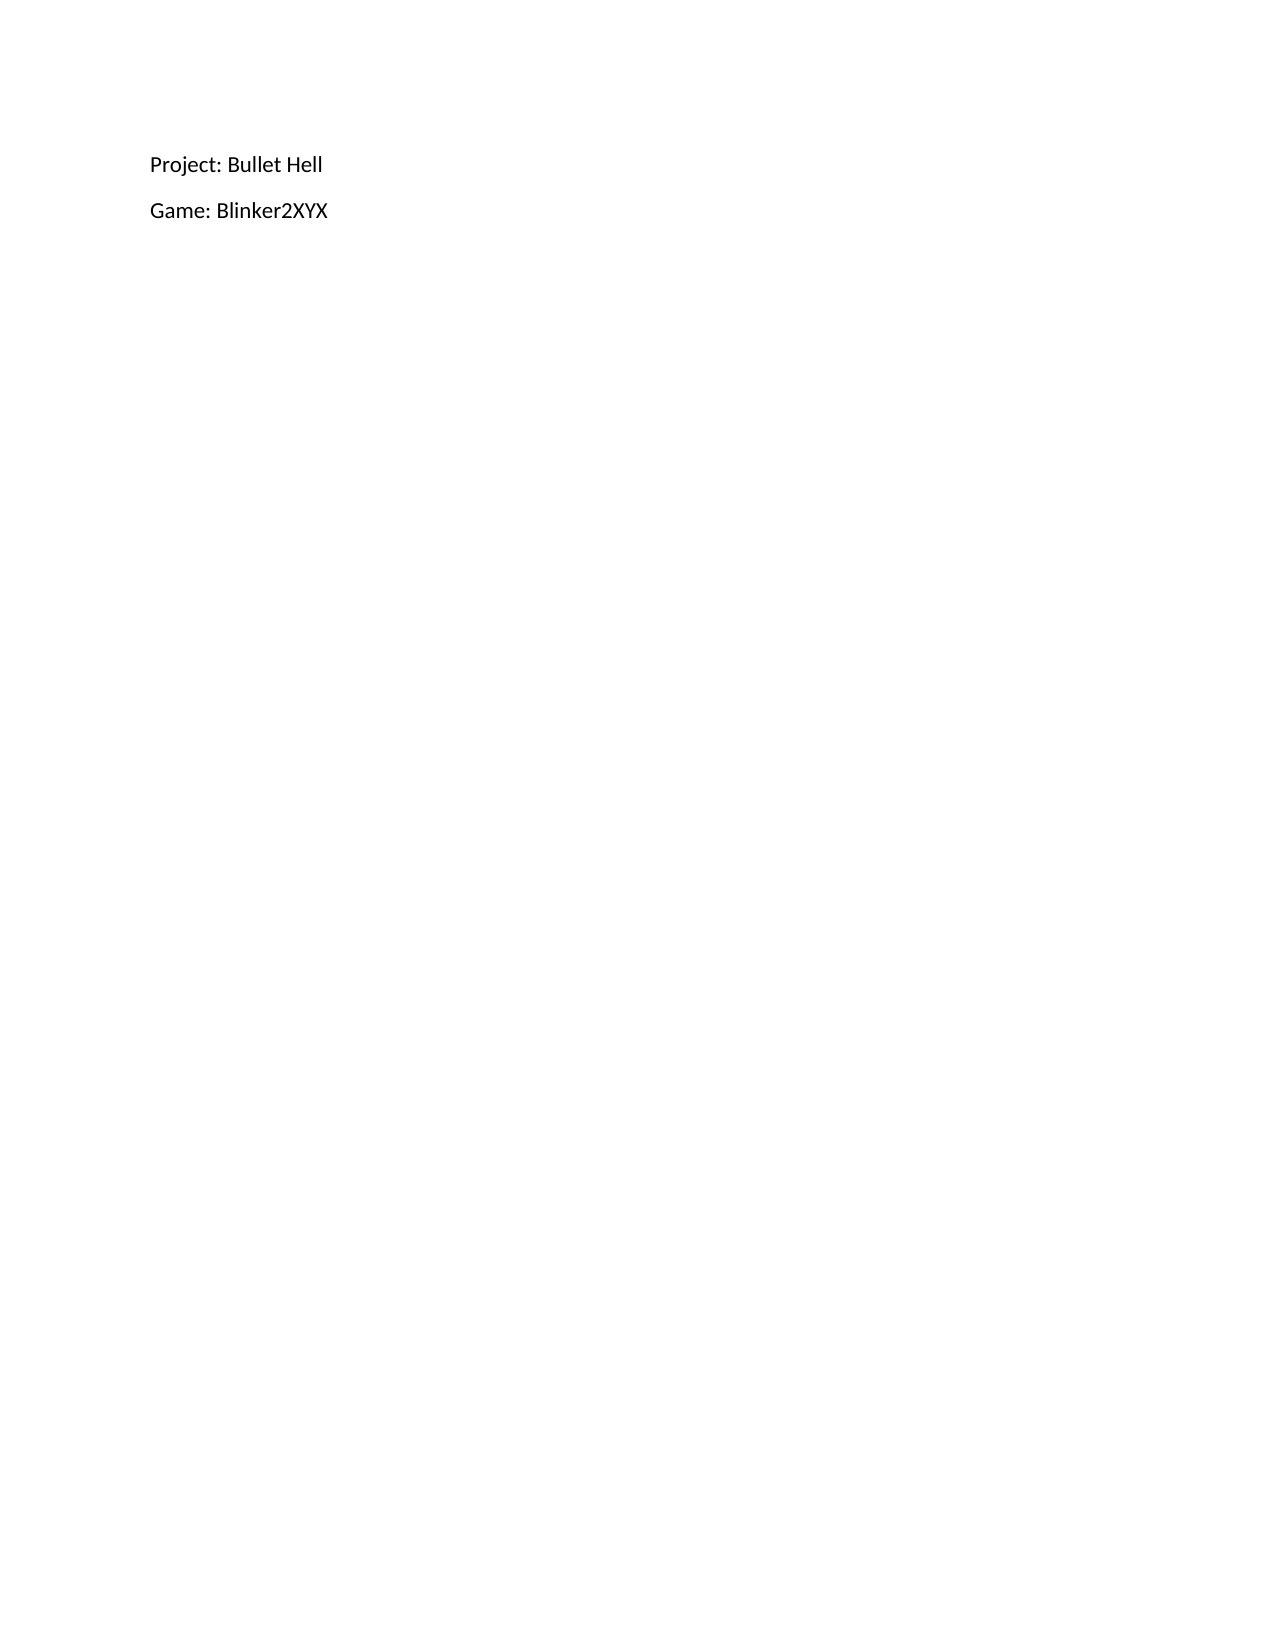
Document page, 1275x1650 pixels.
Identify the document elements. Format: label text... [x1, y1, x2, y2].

text Game: Blinker2XYX [150, 197, 1125, 224]
text Project: Bullet Hell [150, 150, 1125, 178]
